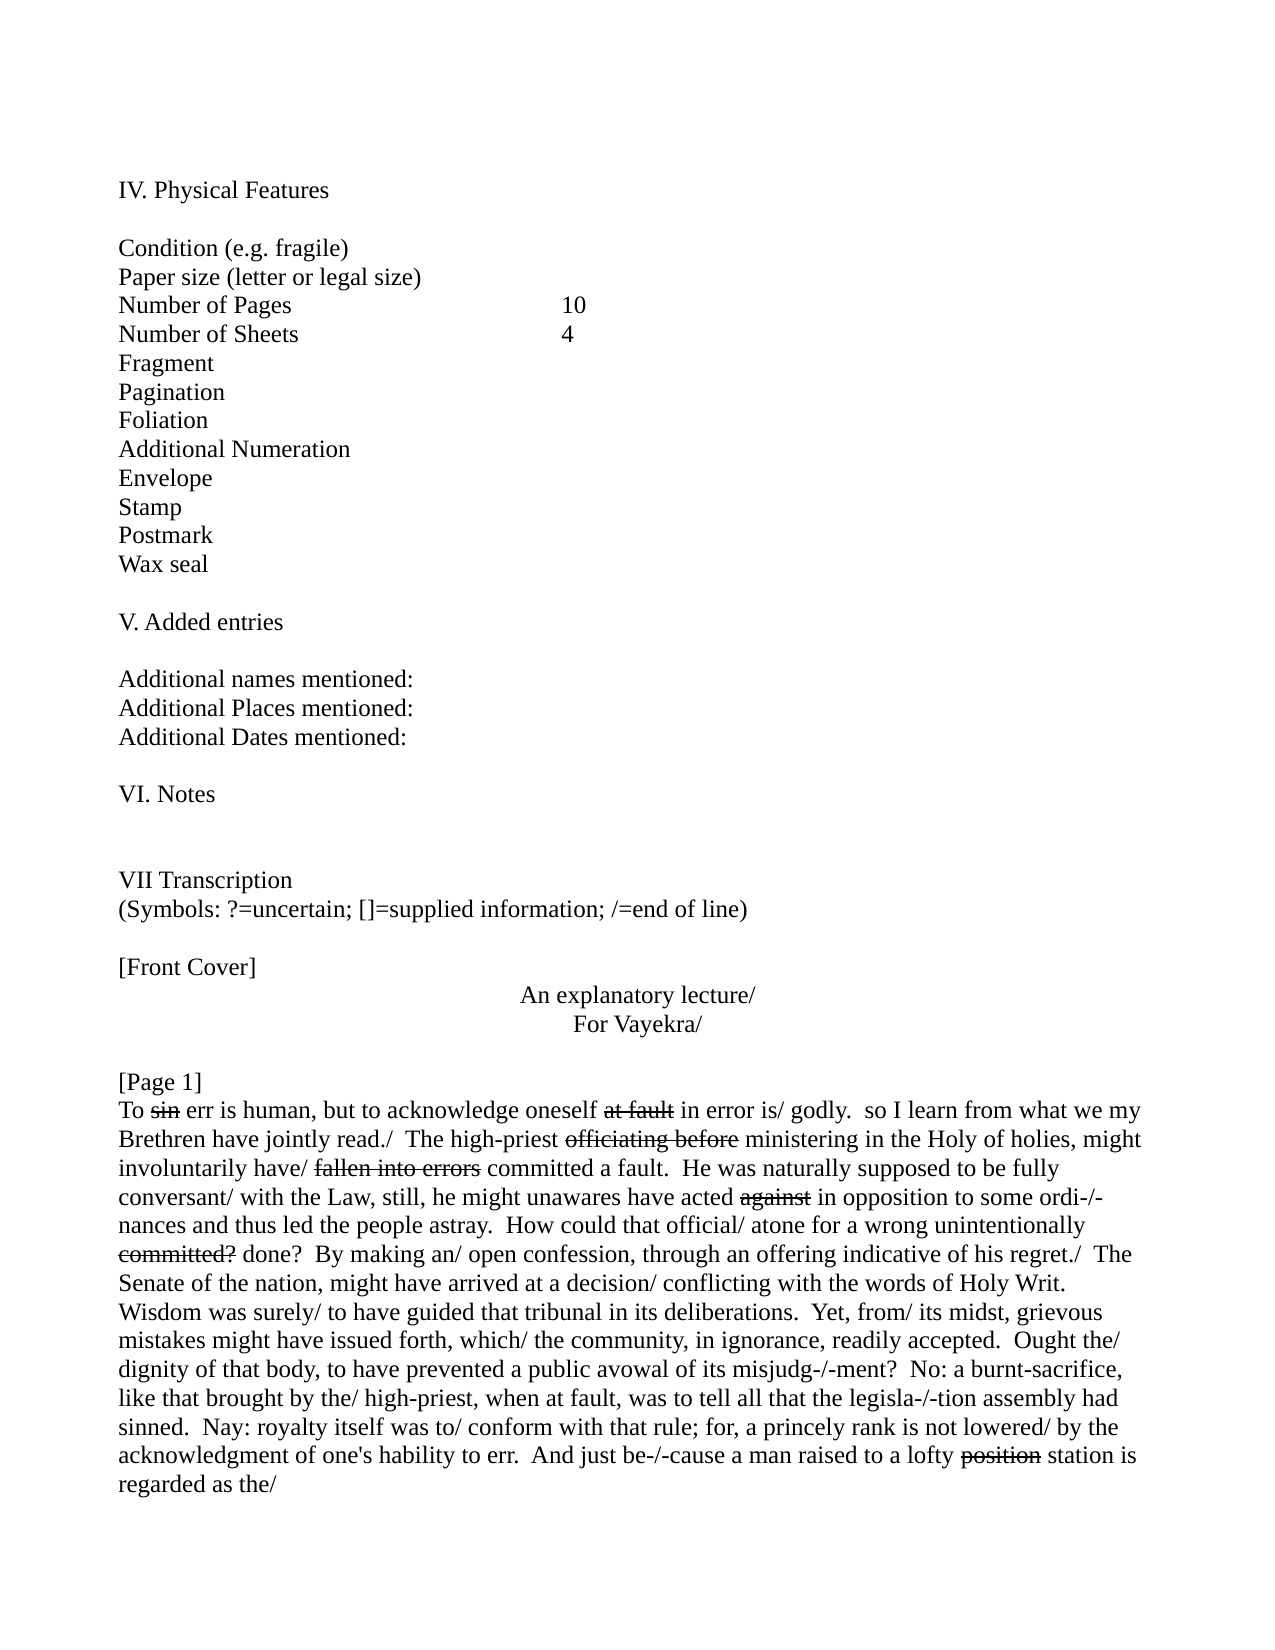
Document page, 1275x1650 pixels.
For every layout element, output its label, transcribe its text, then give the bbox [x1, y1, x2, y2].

text (Symbols: ?=uncertain; []=supplied information; /=end of line) [118, 894, 1157, 923]
text Pagination [118, 377, 1157, 406]
text Paper size (letter or legal size) [118, 262, 1157, 291]
text Wax seal [118, 549, 1157, 578]
text An explanatory lecture/ [118, 981, 1157, 1009]
text Additional Places mentioned: [118, 693, 1157, 722]
text Number of Pages 10 [118, 291, 1157, 319]
text Additional Dates mentioned: [118, 722, 1157, 751]
text IV. Physical Features [118, 176, 1157, 204]
text Postma rk [118, 521, 1157, 549]
text VI. Notes [118, 779, 1157, 808]
text [Page 1] [118, 1067, 1157, 1096]
text To sin err is human, but to acknowledge oneself at fault in error is/ godly. so I learn from what we my Brethren have jointly read./ The high-priest officiating before ministering in the Holy of holies, might involuntarily have/ fallen into errors committed a fault. He was naturally supposed to be fully conversant/ with the Law, still, he might unawares have acted against in opposition to some ordi-/-nances and thus led the people astray. How could that official/ atone for a wrong unintentionally committed? done? By making an/ open confession, through an offering indicative of his regret./ The Senate of the nation, might have arrived at a decision/ conflicting with the words of Holy Writ. Wisdom was surely/ to have guided that tribunal in its deliberations. Yet, from/ its midst, grievous mistakes might have issued forth, which/ the community, in ignorance, readily accepted. Ought the/ dignity of that body, to have prevented a public avowal of its misjudg-/-ment? No: a burnt-sacrifice, like that brought by the/ high-priest, when at fault, was to tell all that the legisla-/-tion assembly had sinned. Nay: royalty itself was to/ conform with that rule; for, a princely rank is not lowered/ by the acknowledgment of one's hability to err. And just be-/-cause a man raised to a lofty position station is regarded as the/ [118, 1096, 1157, 1498]
text VII Transcription [118, 866, 1157, 894]
text Additional Numeration [118, 434, 1157, 463]
text Number of Sheets 4 [118, 319, 1157, 348]
text Stamp [118, 492, 1157, 521]
text V. Added entries [118, 607, 1157, 636]
text Foliation [118, 406, 1157, 434]
text For Vayekra/ [118, 1009, 1157, 1038]
text Envelope [118, 463, 1157, 492]
text Additional names mentioned: [118, 664, 1157, 693]
text [Front Cover] [118, 952, 1157, 981]
text Fragment [118, 348, 1157, 377]
text Condition (e.g. fragile) [118, 233, 1157, 262]
